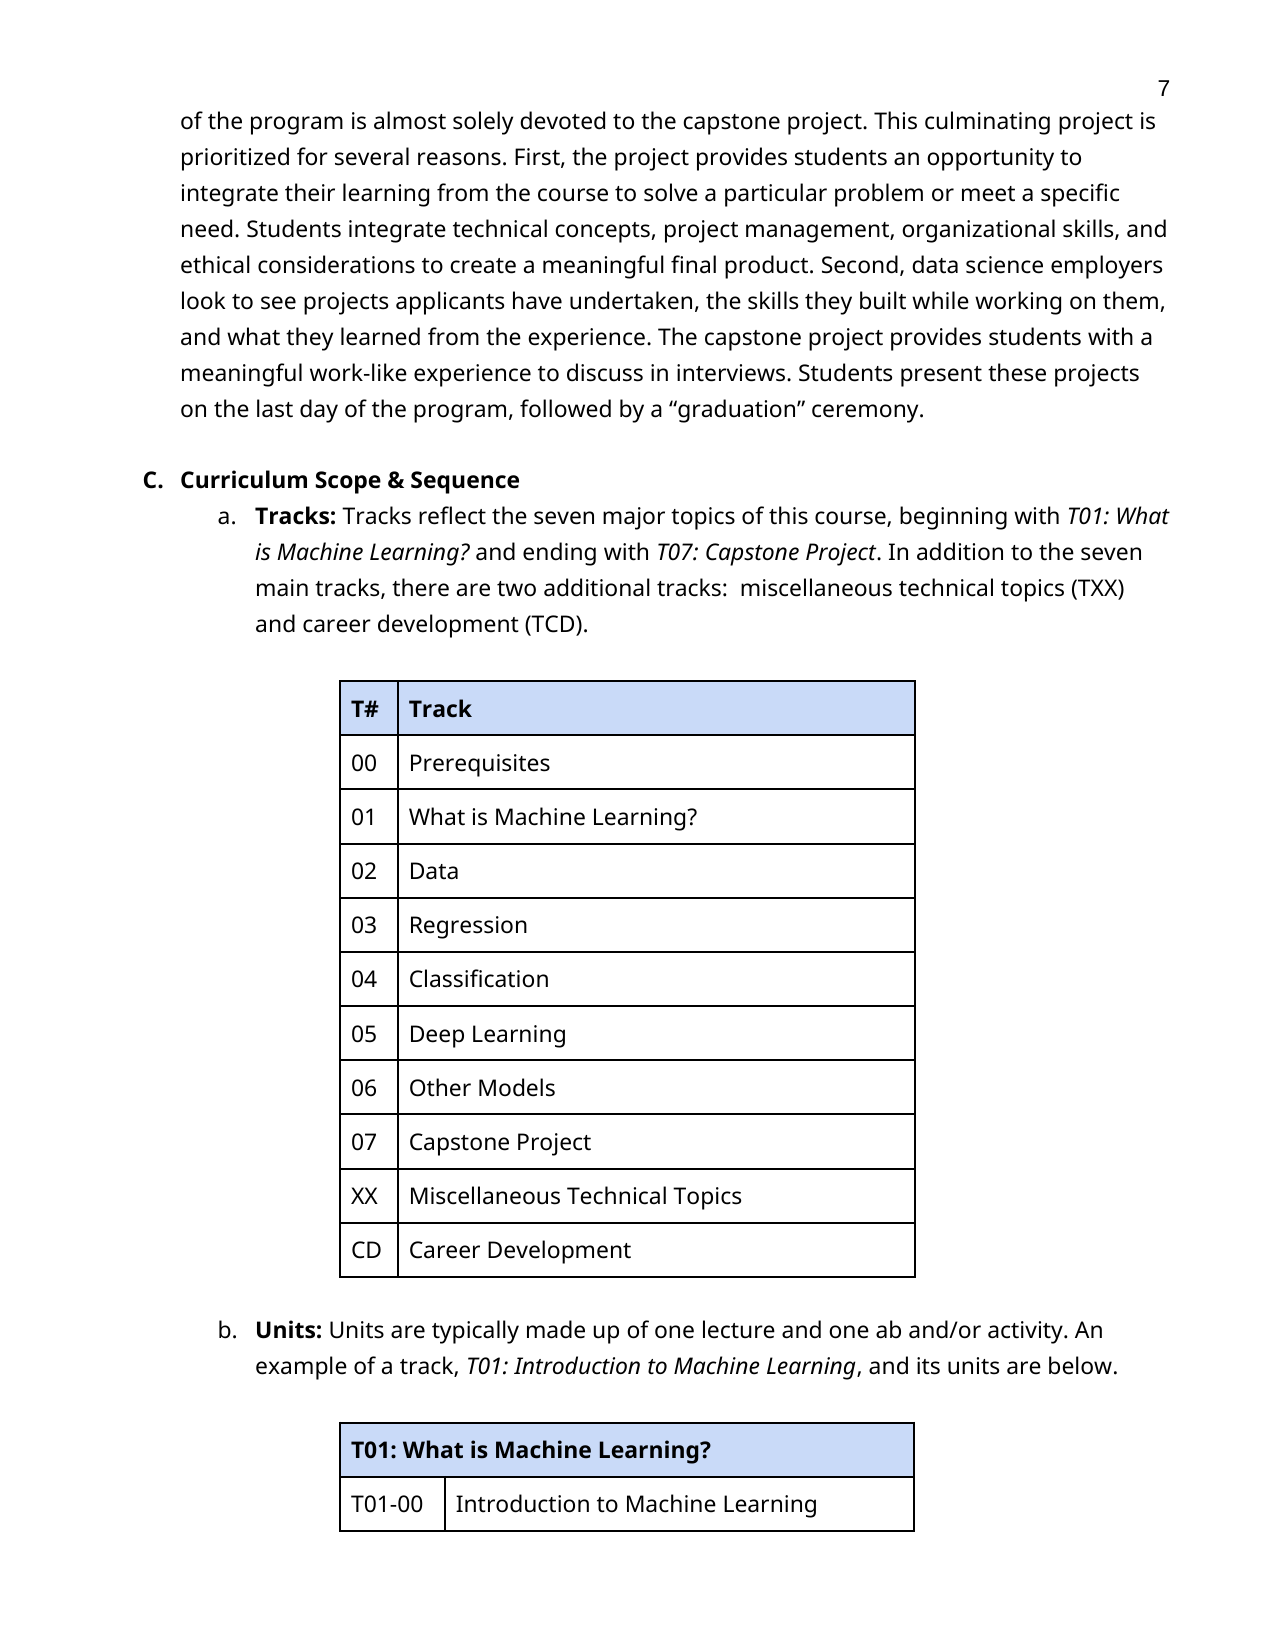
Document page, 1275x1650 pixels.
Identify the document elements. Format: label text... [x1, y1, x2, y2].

table_cell 07 [341, 1115, 397, 1167]
table_cell Capstone Project [399, 1115, 914, 1167]
text of the program is almost solely devoted to the capstone project. This culminating project is prioritized for several reasons. First, the project provides students an opportunity to integrate their learning from the course to solve a particular problem or meet a specific need. Students integrate technical concepts, project management, organizational skills, and ethical considerations to create a meaningful final product. Second, data science employers look to see projects applicants have undertaken, the skills they built while working on them, and what they learned from the experience. The capstone project provides students with a meaningful work-like experience to discuss in interviews. Students present these projects on the last day of the program, followed by a “graduation” ceremony. [180, 105, 1170, 424]
list Tracks: Tracks reflect the seven major topics of this course, beginning with T01: What is Machine Learning? and ending with T07: Capstone Project. In addition to the seven main tracks, there are two additional tracks: miscellaneous technical topics (TXX) and career development (TCD). [217, 500, 1170, 639]
table_cell 05 [341, 1007, 397, 1059]
table_cell Regression [399, 899, 914, 951]
table_header T# [341, 682, 397, 734]
table_cell 06 [341, 1061, 397, 1113]
table_cell 01 [341, 790, 397, 842]
list Curriculum Scope & Sequence [142, 464, 1170, 496]
table_cell What is Machine Learning? [399, 790, 914, 842]
table_cell T01-00 [341, 1478, 444, 1530]
table_cell Prerequisites [399, 736, 914, 788]
table_cell Introduction to Machine Learning [446, 1478, 913, 1530]
table_header T01: What is Machine Learning? [341, 1424, 913, 1476]
table_cell Career Development [399, 1224, 914, 1276]
table_cell 00 [341, 736, 397, 788]
table_cell Other Models [399, 1061, 914, 1113]
table_cell Classification [399, 953, 914, 1005]
table_cell 02 [341, 845, 397, 897]
table_cell Data [399, 845, 914, 897]
table_cell Miscellaneous Technical Topics [399, 1170, 914, 1222]
table_cell XX [341, 1170, 397, 1222]
table_cell Deep Learning [399, 1007, 914, 1059]
table_cell CD [341, 1224, 397, 1276]
table_cell 03 [341, 899, 397, 951]
table_header Track [399, 682, 914, 734]
table_cell 04 [341, 953, 397, 1005]
list Units: Units are typically made up of one lecture and one ab and/or activity. An example of a track, T01: Introduction to Machine Learning, and its units are below. [217, 1314, 1170, 1381]
